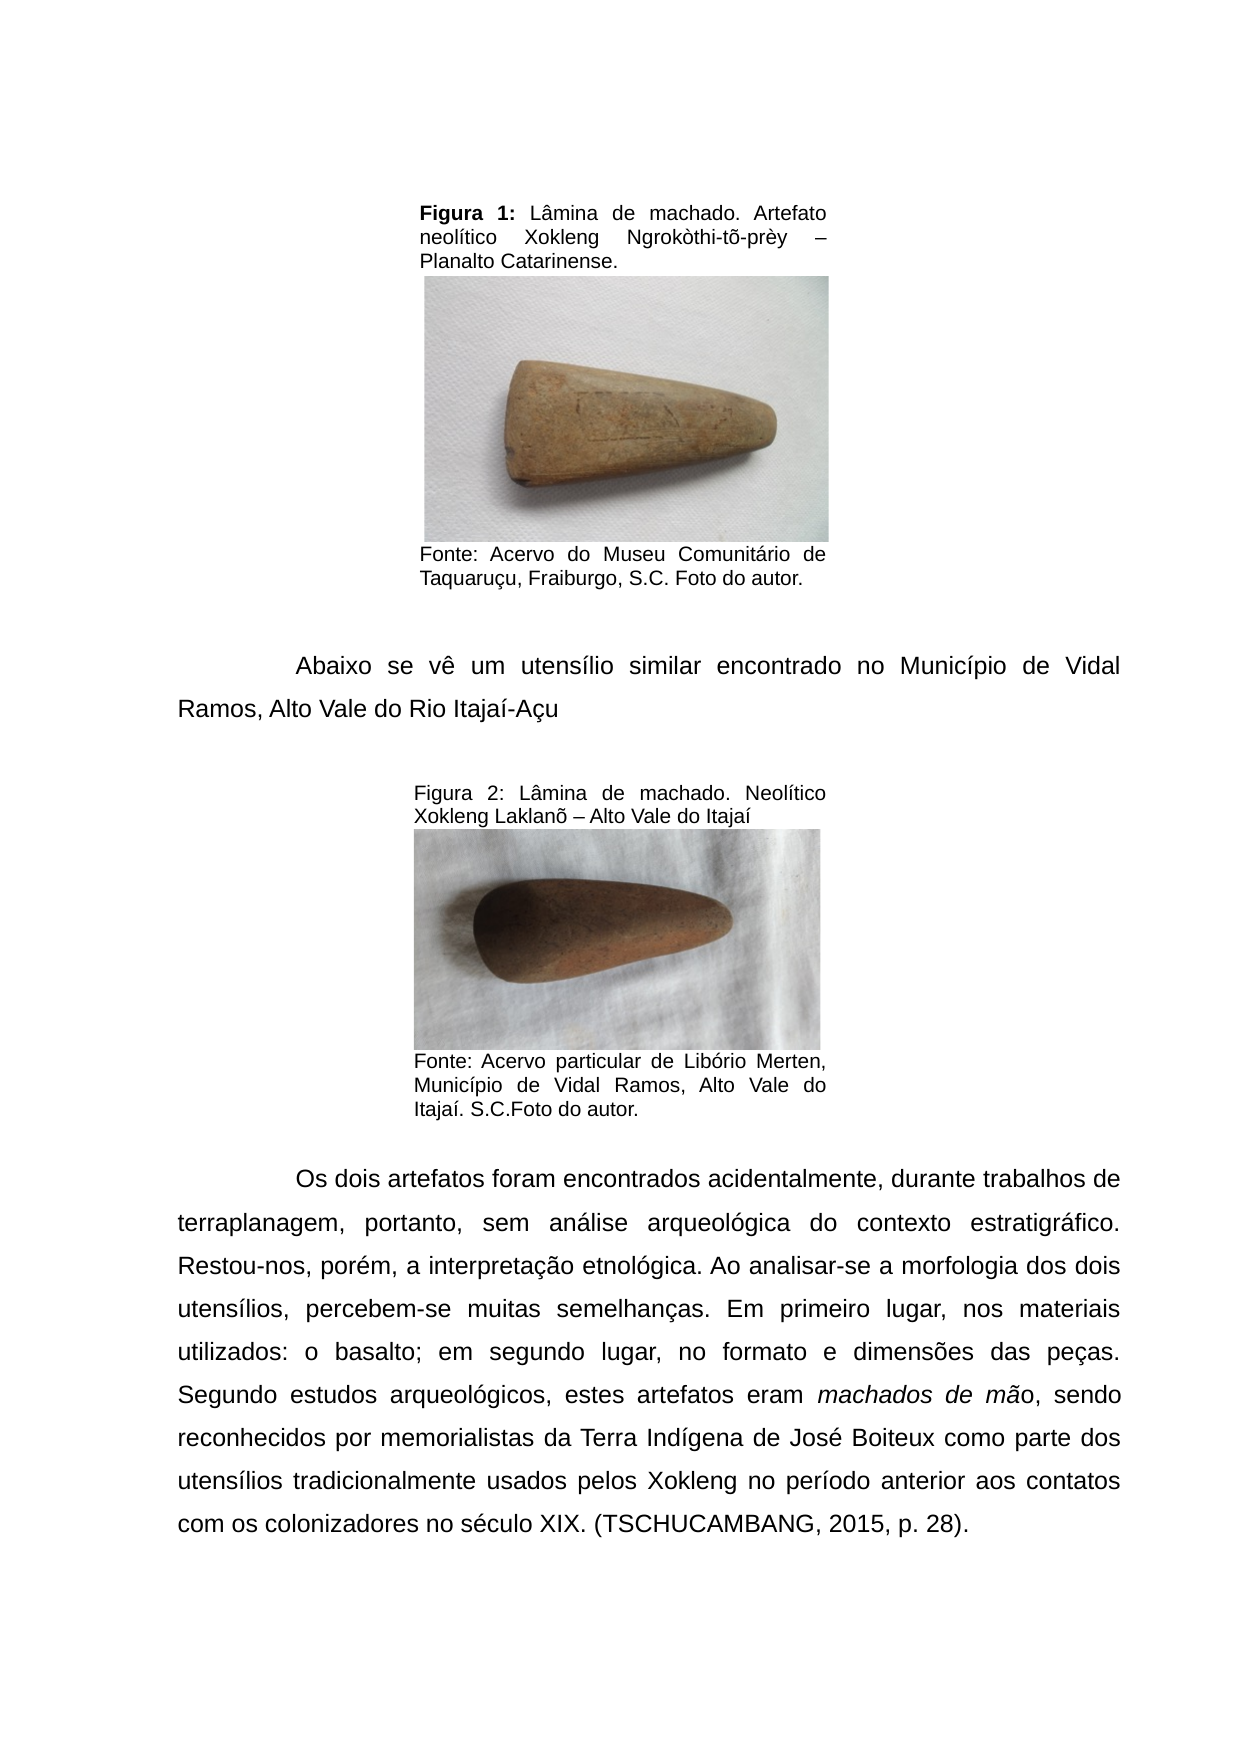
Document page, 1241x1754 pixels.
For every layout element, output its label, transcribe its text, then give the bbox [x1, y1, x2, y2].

text Fonte: Acervo particular de Libório Merten, Município de Vidal Ramos, Alto Vale do Itajaí. S.C.Foto do autor. [413, 828, 827, 1121]
text Fonte: Acervo do Museu Comunitário de Taquaruçu, Fraiburgo, S.C. Foto do autor. [419, 526, 827, 589]
picture [424, 276, 829, 542]
picture [413, 829, 821, 1050]
text Figura 1: Lâmina de machado. Artefato neolítico Xokleng Ngrokòthi-tõ-prèy – Planalto Catarinense. [419, 201, 827, 273]
text Abaixo se vê um utensílio similar encontrado no Município de Vidal Ramos, Alto Vale do Rio Itajaí-Açu [177, 651, 1122, 723]
text Figura 2: Lâmina de machado. Neolítico Xokleng Laklanõ – Alto Vale do Itajaí [413, 780, 827, 828]
text Os dois artefatos foram encontrados acidentalmente, durante trabalhos de terraplanagem, portanto, sem análise arqueológica do contexto estratigráfico. Restou-nos, porém, a interpretação etnológica. Ao analisar-se a morfologia dos dois utensílios, percebem-se muitas semelhanças. Em primeiro lugar, nos materiais utilizados: o basalto; em segundo lugar, no formato e dimensões das peças. Segundo estudos arqueológicos, estes artefatos eram machados de mão, sendo reconhecidos por memorialistas da Terra Indígena de José Boiteux como parte dos utensílios tradicionalmente usados pelos Xokleng no período anterior aos contatos com os colonizadores no século XIX. (TSCHUCAMBANG, 2015, p. 28). [177, 1164, 1122, 1538]
